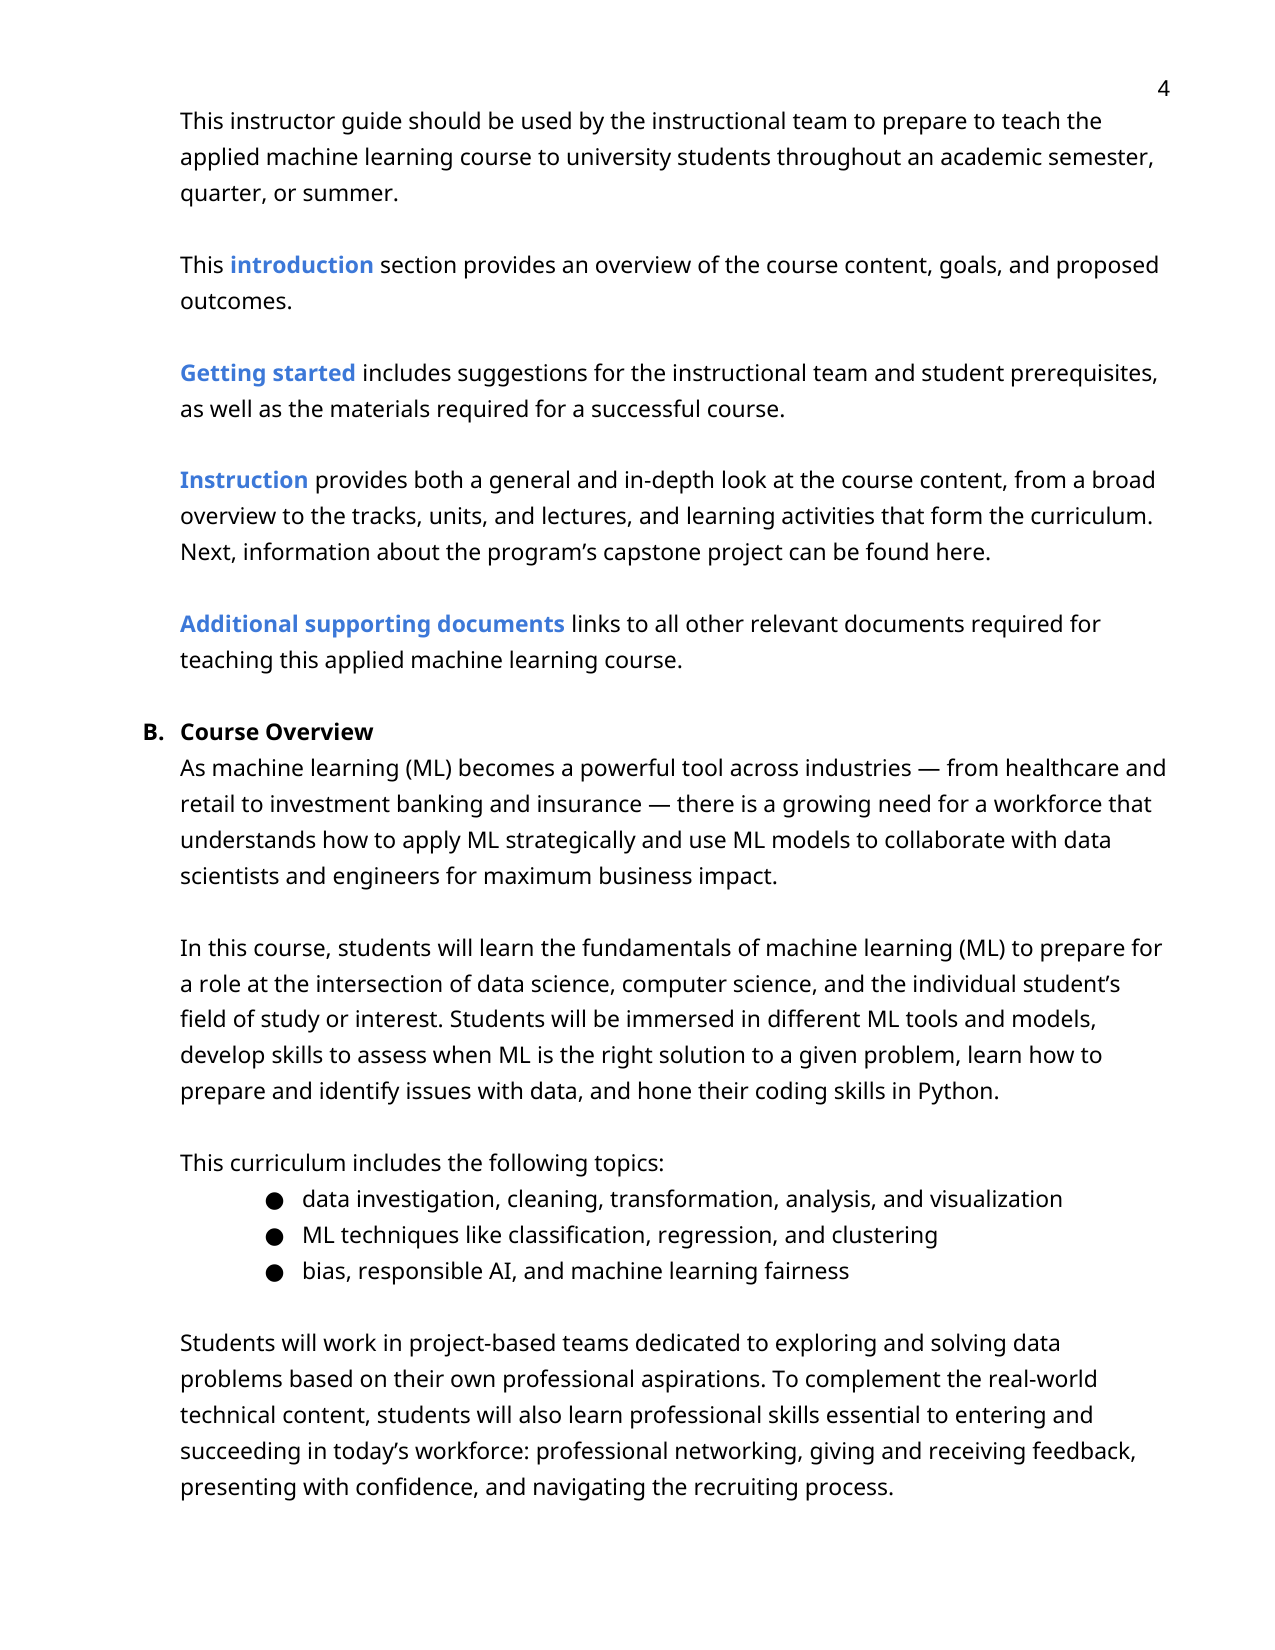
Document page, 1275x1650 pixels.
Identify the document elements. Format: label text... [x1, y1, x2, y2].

text As machine learning (ML) becomes a powerful tool across industries — from healthcare and retail to investment banking and insurance — there is a growing need for a workforce that understands how to apply ML strategically and use ML models to collaborate with data scientists and engineers for maximum business impact. [180, 752, 1170, 891]
text This introduction section provides an overview of the course content, goals, and proposed outcomes. [180, 249, 1170, 316]
list Course Overview [142, 716, 1170, 747]
list data investigation, cleaning, transformation, analysis, and visualization [264, 1183, 1170, 1214]
text Students will work in project-based teams dedicated to exploring and solving data problems based on their own professional aspirations. To complement the real-world technical content, students will also learn professional skills essential to entering and succeeding in today’s workforce: professional networking, giving and receiving feedback, presenting with confidence, and navigating the recruiting process. [180, 1327, 1170, 1502]
text This curriculum includes the following topics: [180, 1147, 1170, 1178]
text Instruction provides both a general and in-depth look at the course content, from a broad overview to the tracks, units, and lectures, and learning activities that form the curriculum. Next, information about the program’s capstone project can be found here. [180, 464, 1170, 567]
text Getting started includes suggestions for the instructional team and student prerequisites, as well as the materials required for a successful course. [180, 357, 1170, 424]
text Additional supporting documents links to all other relevant documents required for teaching this applied machine learning course. [180, 608, 1170, 675]
list ML techniques like classification, regression, and clustering [264, 1219, 1170, 1250]
text In this course, students will learn the fundamentals of machine learning (ML) to prepare for a role at the intersection of data science, computer science, and the individual student’s field of study or interest. Students will be immersed in different ML tools and models, develop skills to assess when ML is the right solution to a given problem, learn how to prepare and identify issues with data, and hone their coding skills in Python. [180, 932, 1170, 1107]
list bias, responsible AI, and machine learning fairness [264, 1255, 1170, 1286]
text This instructor guide should be used by the instructional team to prepare to teach the applied machine learning course to university students throughout an academic semester, quarter, or summer. [180, 105, 1170, 208]
